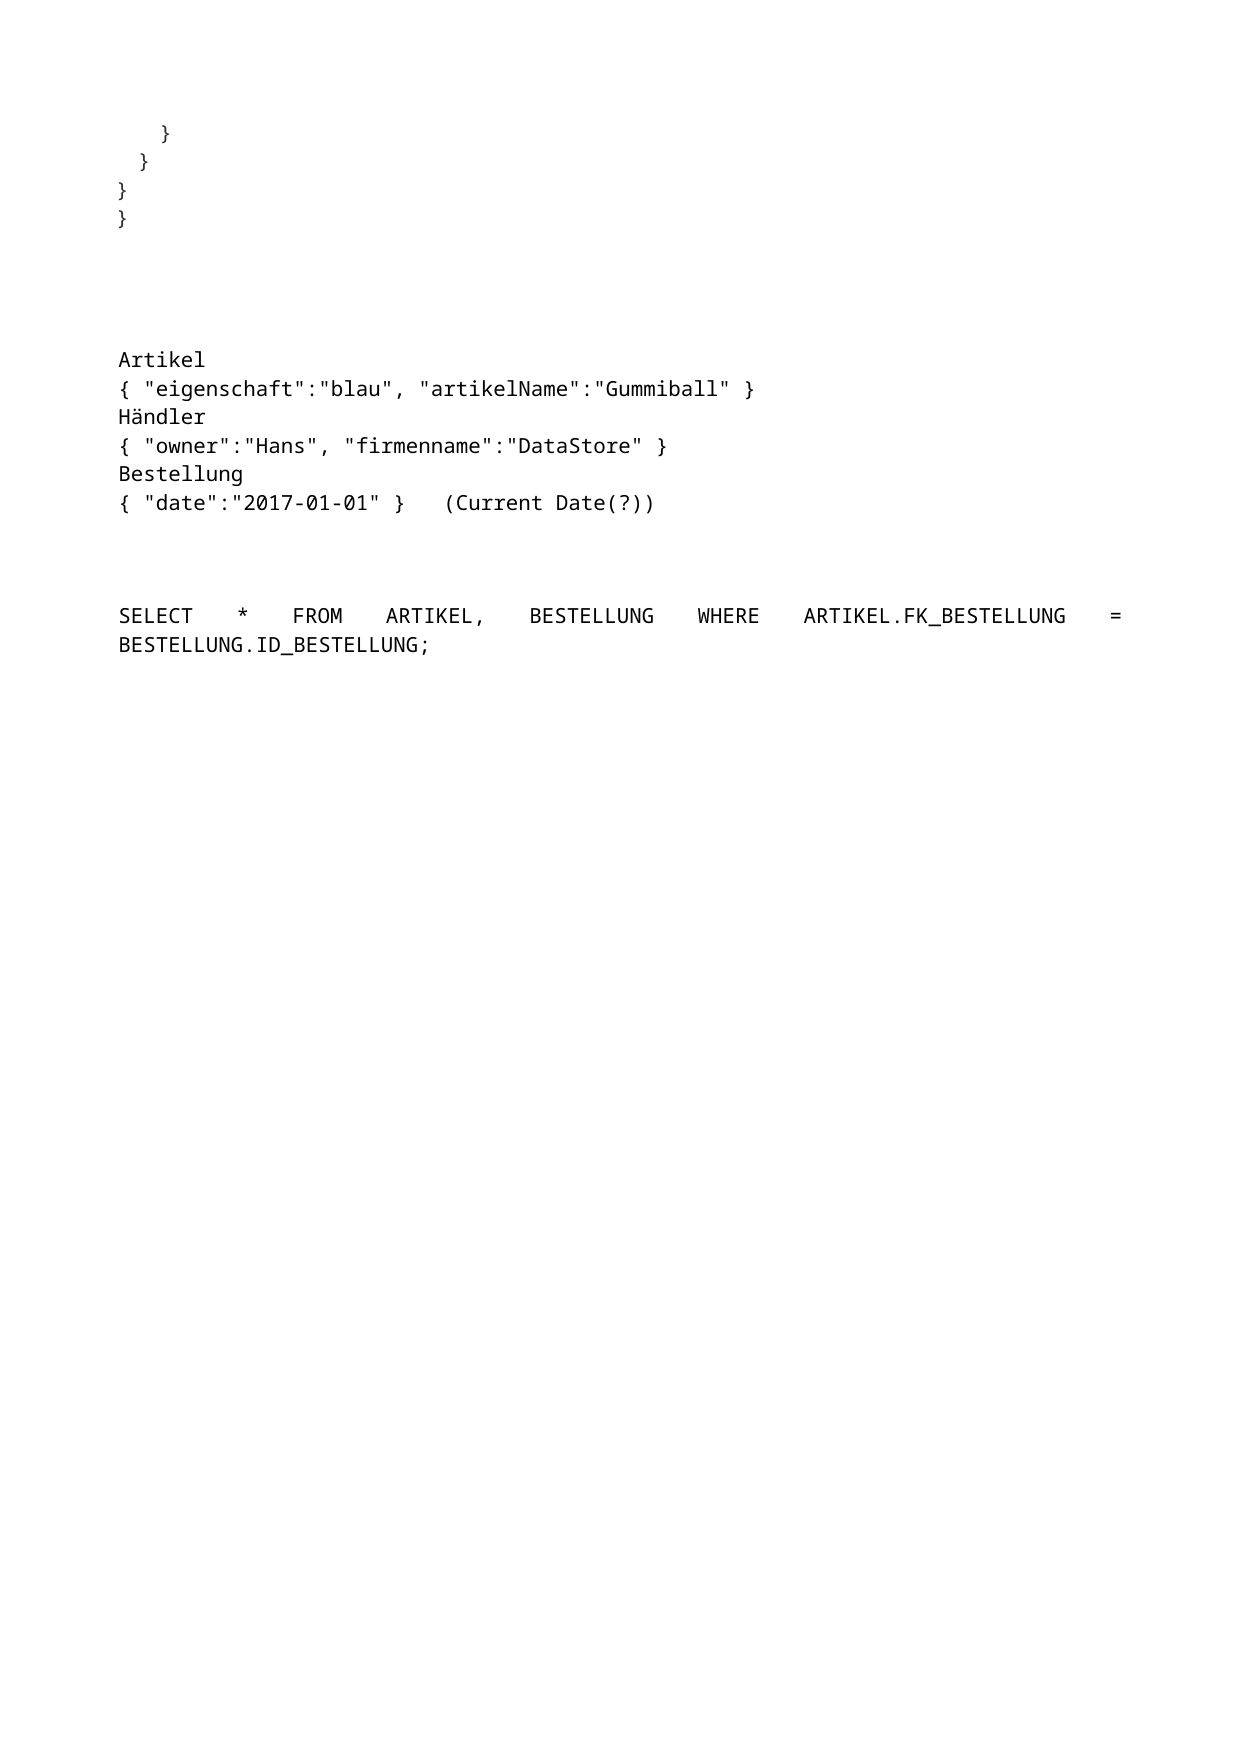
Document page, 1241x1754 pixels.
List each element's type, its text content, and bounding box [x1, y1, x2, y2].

text Händler [118, 402, 1122, 431]
text } [118, 147, 1122, 175]
text SELECT * FROM ARTIKEL, BESTELLUNG WHERE ARTIKEL.FK_BESTELLUNG = BESTELLUNG.ID_BESTELLUNG; [118, 602, 1122, 658]
text { "owner":"Hans", "firmenname":"DataStore" } [118, 431, 1122, 459]
text } [118, 203, 1122, 232]
text { "date":"2017-01-01" } (Current Date(?)) [118, 488, 1122, 516]
text Artikel [118, 346, 1122, 374]
text Bestellung [118, 459, 1122, 488]
text } [118, 175, 1122, 203]
text } [118, 118, 1122, 147]
text { "eigenschaft":"blau", "artikelName":"Gummiball" } [118, 374, 1122, 402]
